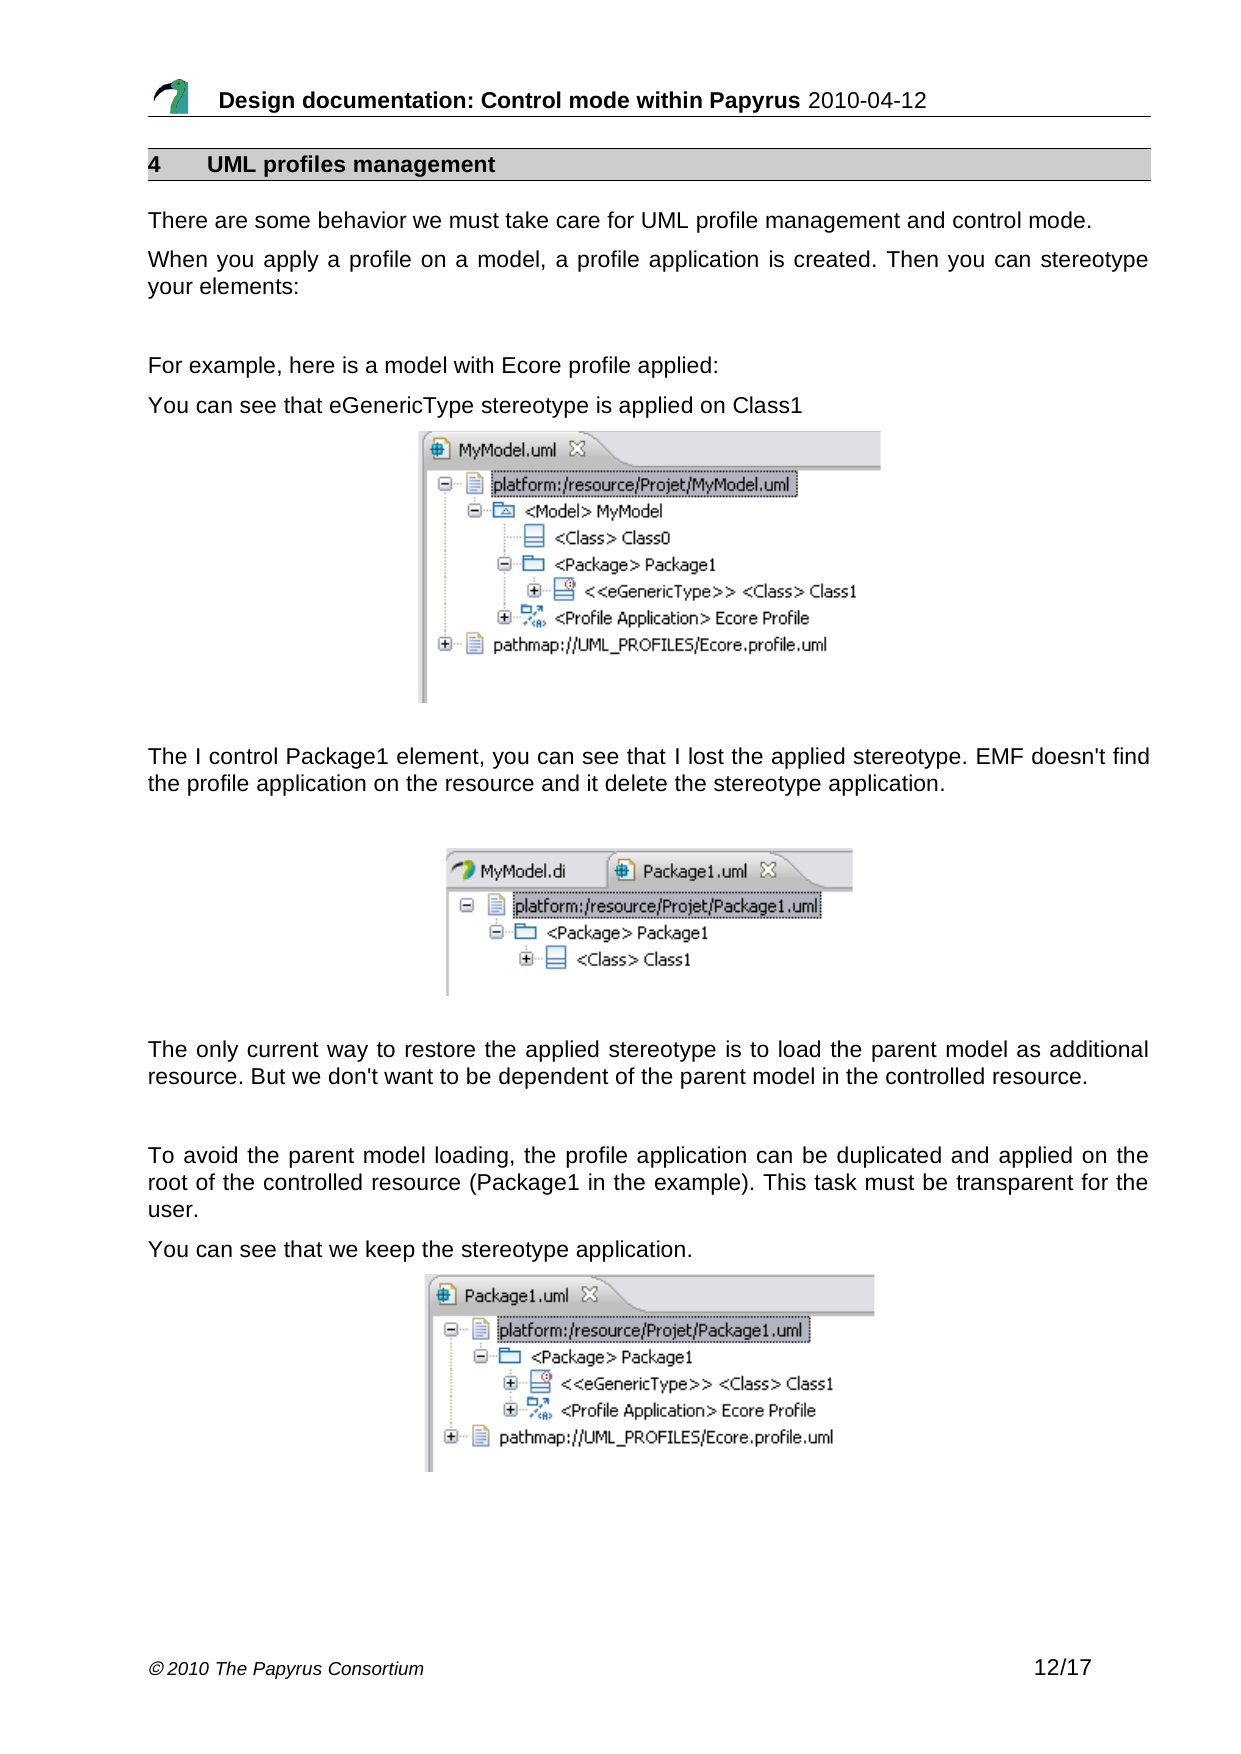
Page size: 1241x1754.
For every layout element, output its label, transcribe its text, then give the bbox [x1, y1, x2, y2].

picture [424, 1274, 875, 1472]
text You can see that eGenericType stereotype is applied on Class1 [148, 391, 1151, 418]
text For example, here is a model with Ecore profile applied: [148, 352, 1151, 379]
picture [418, 431, 881, 703]
text There are some behavior we must take care for UML profile management and control mode. [148, 206, 1151, 233]
text To avoid the parent model loading, the profile application can be duplicated and applied on the root of the controlled resource (Package1 in the example). This task must be transparent for the user. [148, 1141, 1151, 1223]
text The I control Package1 element, you can see that I lost the applied stereotype. EMF doesn't find the profile application on the resource and it delete the stereotype application. [148, 742, 1151, 797]
text When you apply a profile on a model, a profile application is created. Then you can stereotype your elements: [148, 246, 1151, 300]
subtitle UML profiles management [148, 149, 1151, 180]
text You can see that we keep the stereotype application. [148, 1235, 1151, 1262]
picture [446, 848, 853, 996]
picture [153, 79, 189, 114]
text The only current way to restore the applied stereotype is to load the parent model as additional resource. But we don't want to be dependent of the parent model in the controlled resource. [148, 1035, 1151, 1089]
